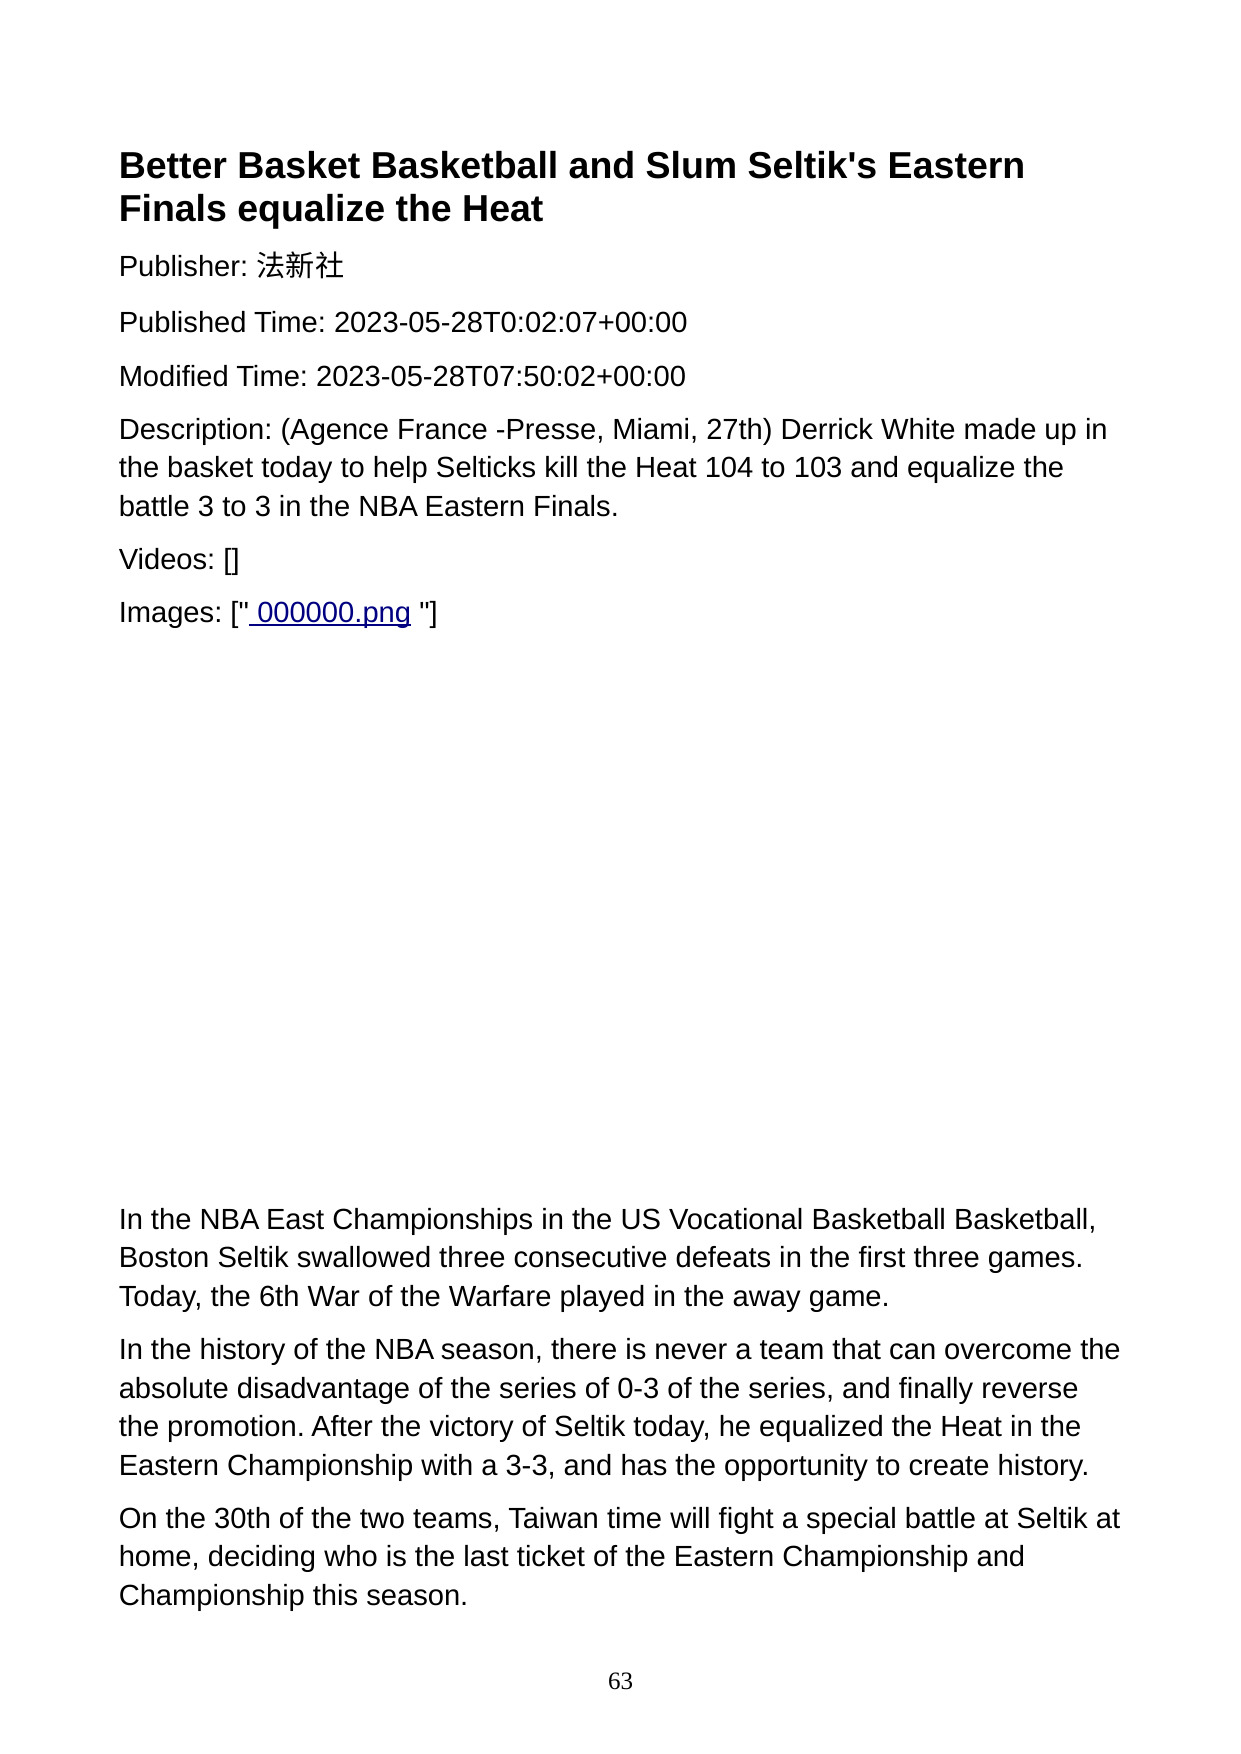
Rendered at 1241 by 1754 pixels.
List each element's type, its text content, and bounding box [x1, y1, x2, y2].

text Modified Time: 2023-05-28T07:50:02+00:00 [118, 358, 1122, 392]
text In the history of the NBA season, there is never a team that can overcome the absolute disadvantage of the series of 0-3 of the series, and finally reverse the promotion. After the victory of Seltik today, he equalized the Heat in the Eastern Championship with a 3-3, and has the opportunity to create history. [118, 1332, 1122, 1481]
text Published Time: 2023-05-28T0:02:07+00:00 [118, 305, 1122, 339]
text Description: (Agence France -Presse, Miami, 27th) Derrick White made up in the basket today to help Selticks kill the Heat 104 to 103 and equalize the battle 3 to 3 in the NBA Eastern Finals. [118, 412, 1122, 522]
text On the 30th of the two teams, Taiwan time will fight a special battle at Seltik at home, deciding who is the last ticket of the Eastern Championship and Championship this season. [118, 1501, 1122, 1612]
text Videos: [] [118, 542, 1122, 575]
text In the NBA East Championships in the US Vocational Basketball Basketball, Boston Seltik swallowed three consecutive defeats in the first three games. Today, the 6th War of the Warfare played in the away game. [118, 648, 1122, 1313]
text Publisher: 法新社 [118, 242, 1122, 284]
subtitle Better Basket Basketball and Slum Seltik's Eastern Finals equalize the Heat [118, 143, 1122, 230]
text Images: [" 000000.png "] [118, 595, 1122, 628]
